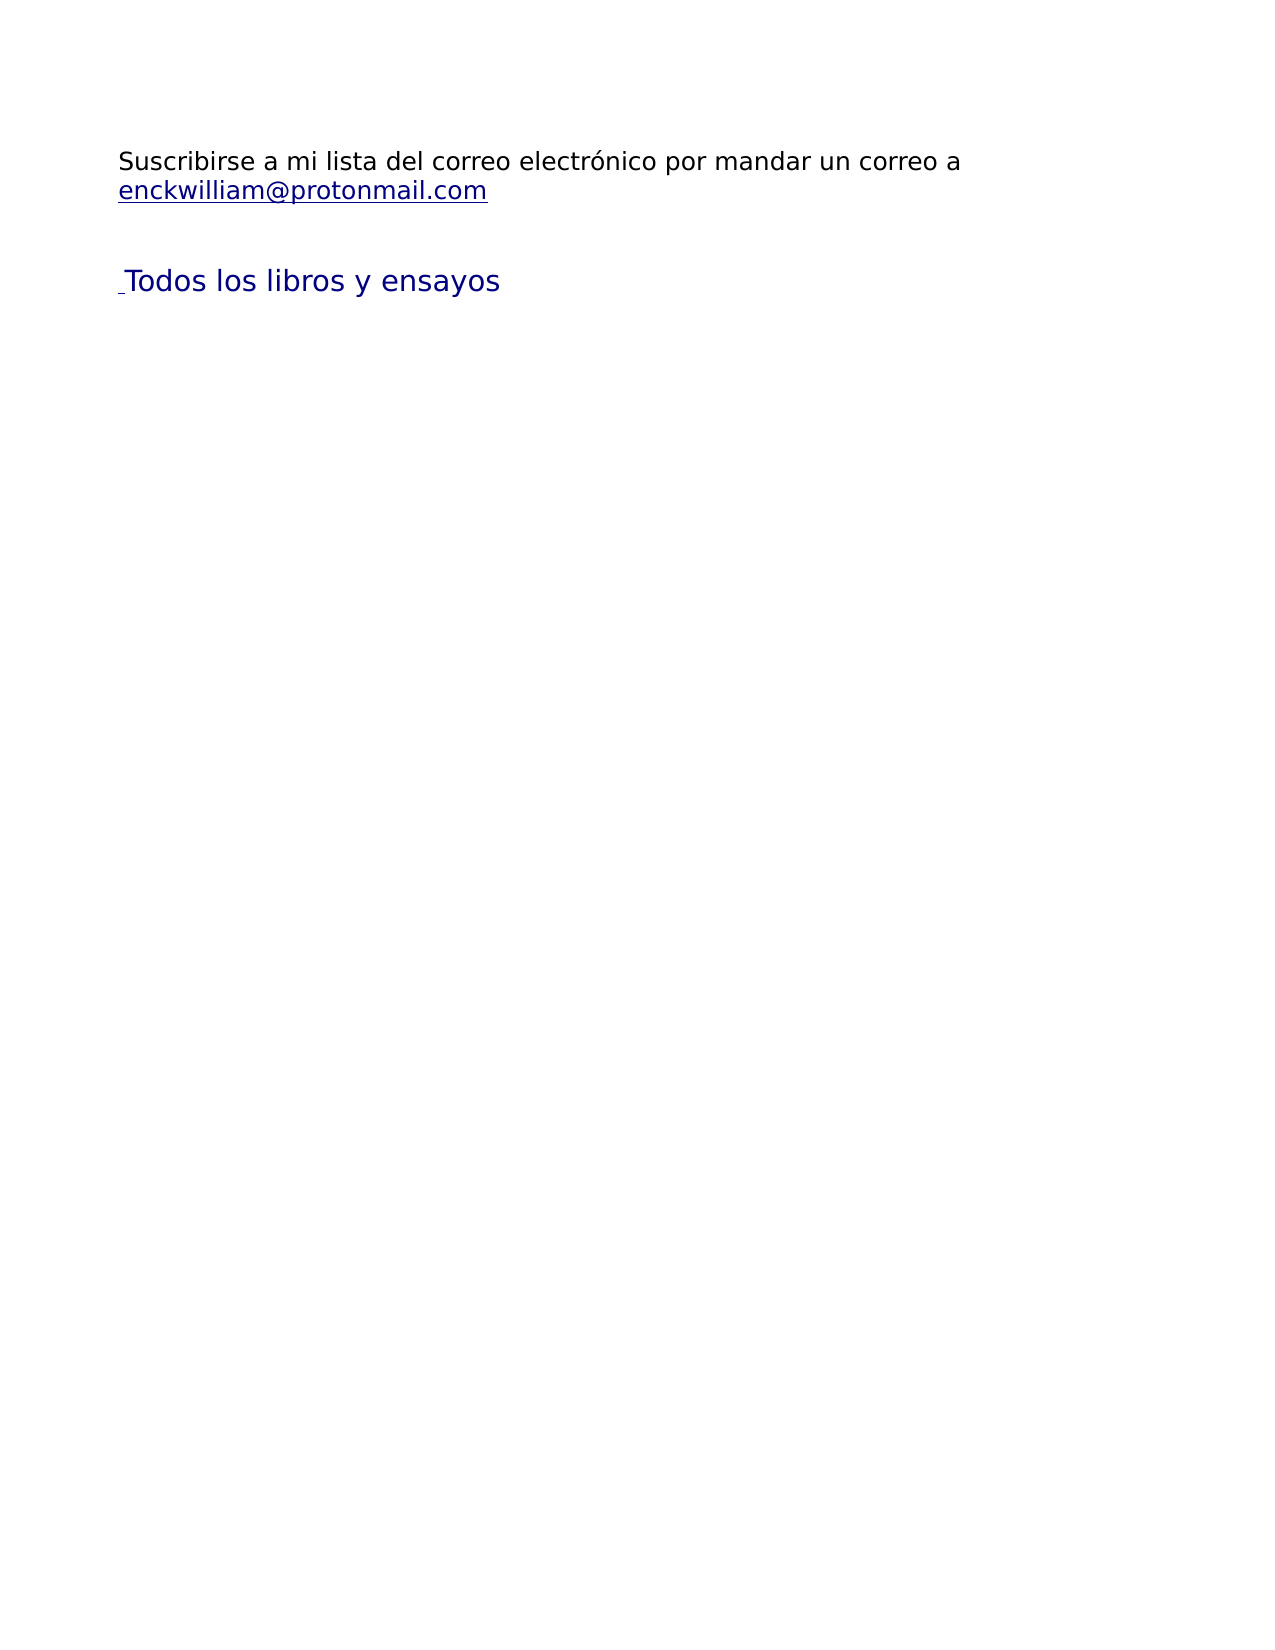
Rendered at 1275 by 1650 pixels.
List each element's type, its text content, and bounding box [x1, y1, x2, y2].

text Suscribirse a mi lista del correo electrónico por mandar un correo a enckwilliam@protonmail.com Todos los libros y ensayos [118, 147, 1157, 298]
